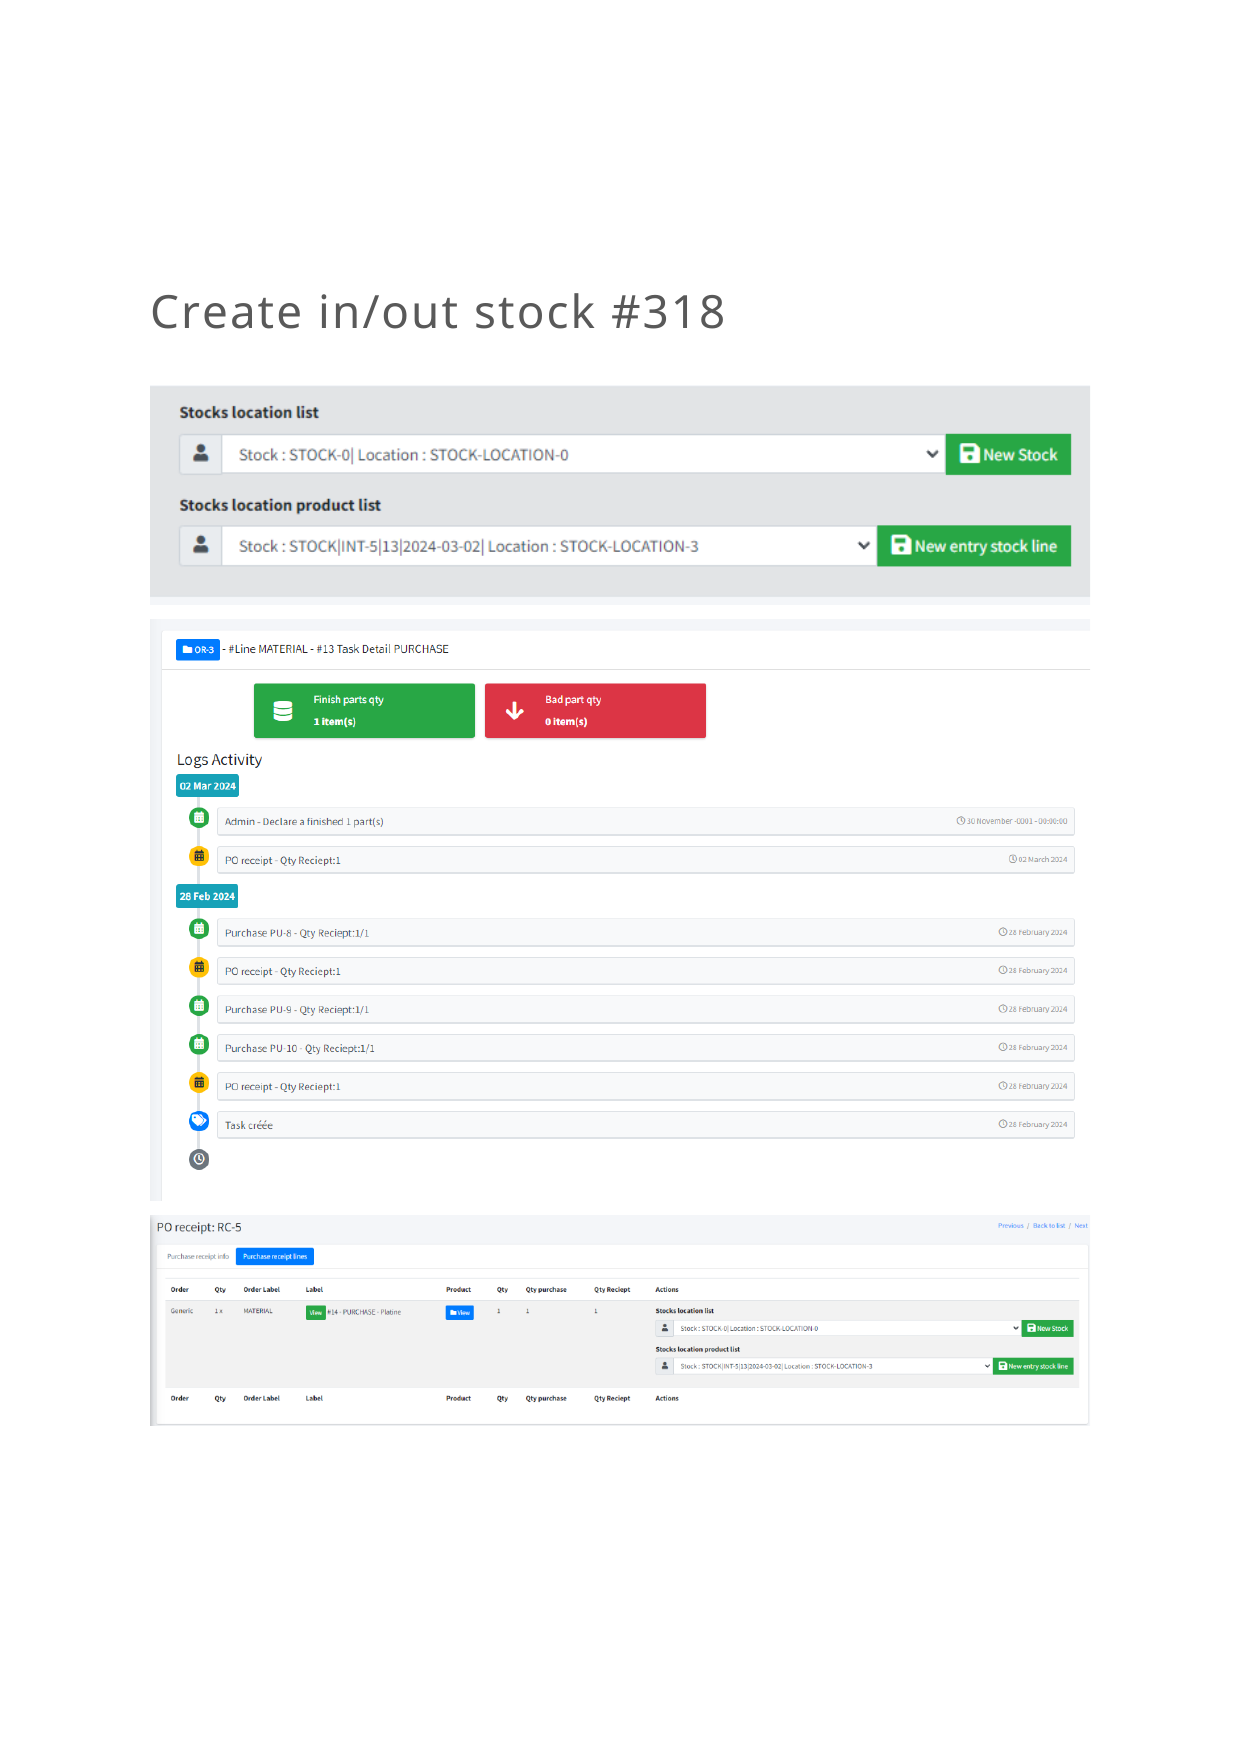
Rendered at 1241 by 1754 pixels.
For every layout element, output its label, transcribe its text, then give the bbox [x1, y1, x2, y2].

subtitle Create in/out stock #318 [150, 280, 1090, 342]
